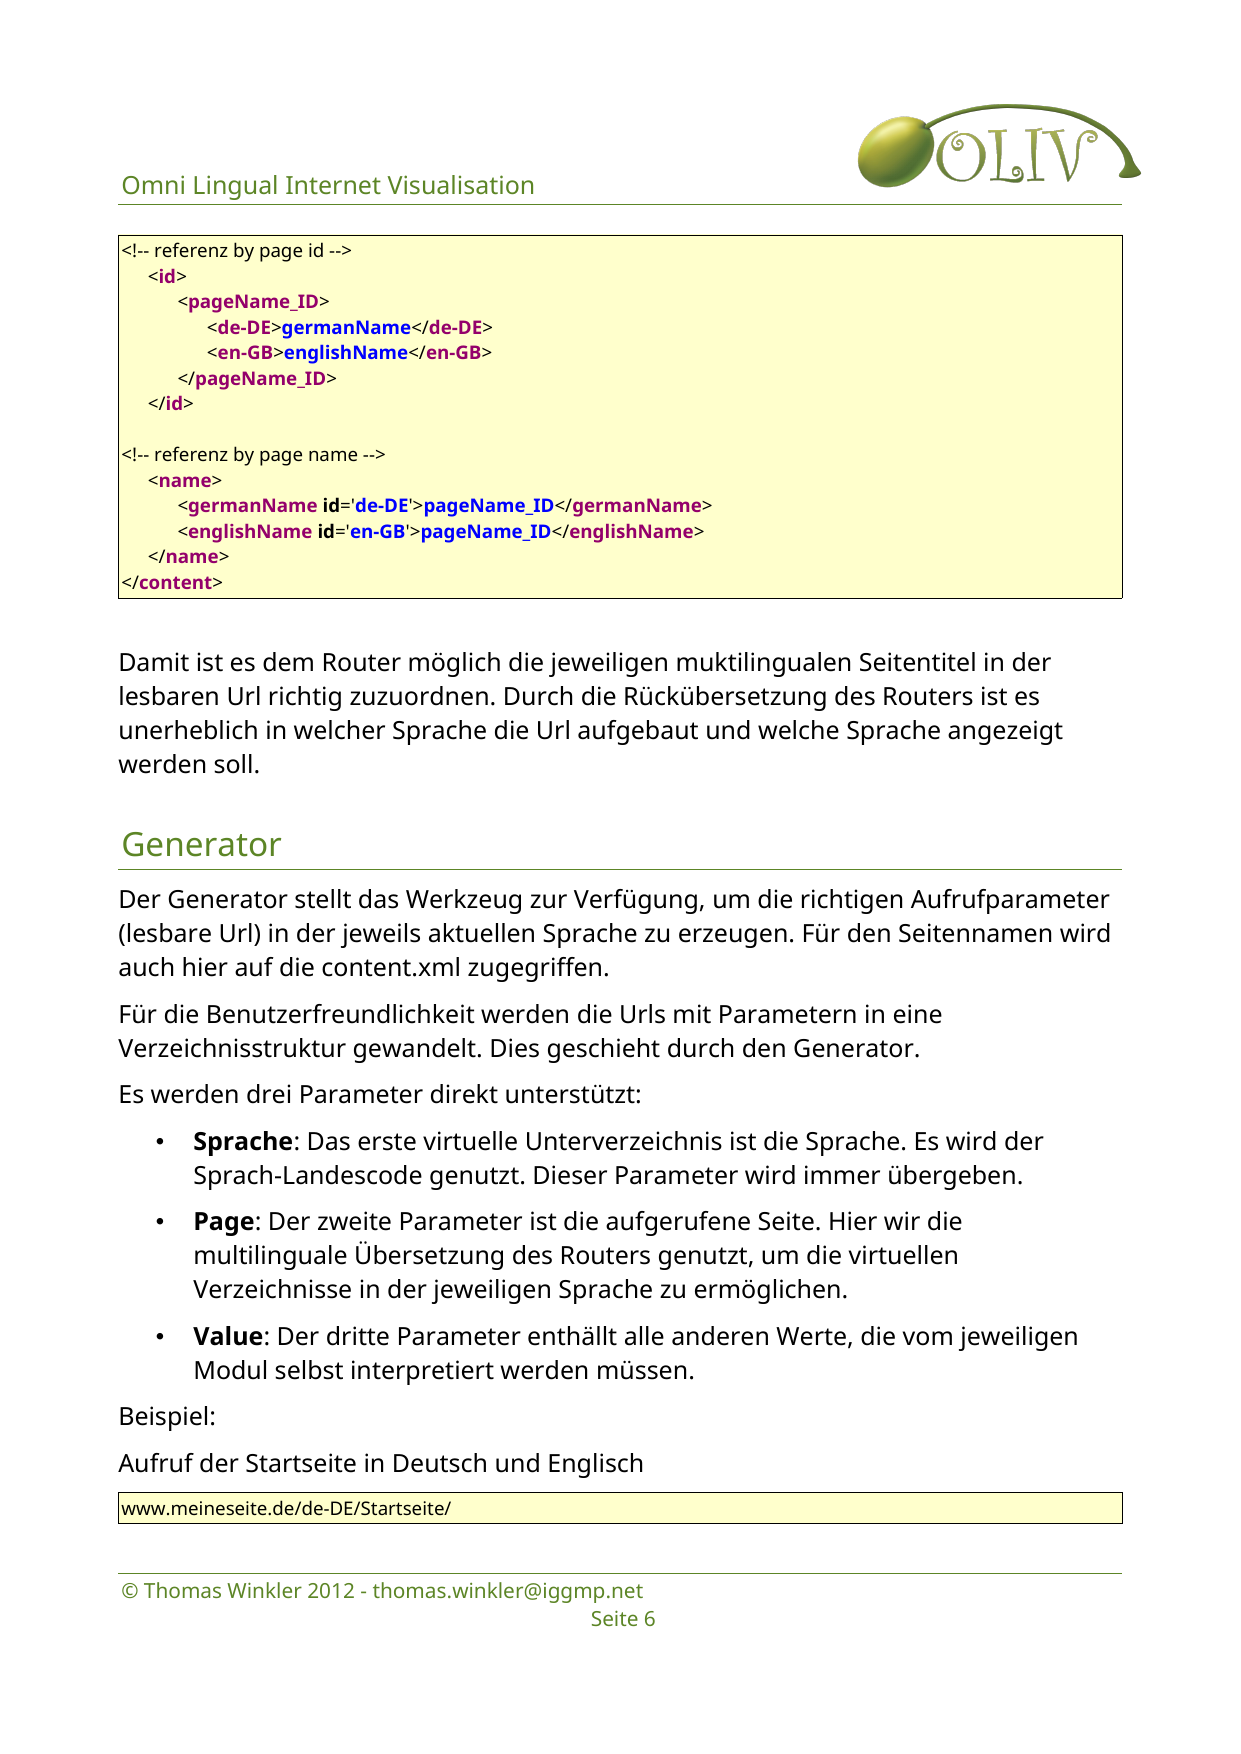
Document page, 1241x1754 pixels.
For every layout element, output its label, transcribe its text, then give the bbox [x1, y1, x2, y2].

text </content> [119, 566, 1122, 598]
text <pageName_ID> [119, 286, 1122, 311]
text Aufruf der Startseite in Deutsch und Englisch [118, 1446, 1122, 1479]
text <!-- referenz by page id --> [119, 236, 1122, 260]
text <englishName id='en-GB'>pageName_ID</englishName> [119, 515, 1122, 541]
text <id> [119, 260, 1122, 286]
text <de-DE>germanName</de-DE> [119, 311, 1122, 337]
text <germanName id='de-DE'>pageName_ID</germanName> [119, 490, 1122, 515]
text www.meineseite.de/de-DE/Startseite/ [119, 1493, 1122, 1523]
text Beispiel: [118, 1399, 1122, 1433]
text Damit ist es dem Router möglich die jeweiligen muktilingualen Seitentitel in der lesbaren Url richtig zuzuordnen. Durch die Rückübersetzung des Routers ist es unerheblich in welcher Sprache die Url aufgebaut und welche Sprache angezeigt werden soll. [118, 644, 1122, 781]
text </name> [119, 541, 1122, 566]
text <!-- referenz by page name --> [119, 439, 1122, 464]
text Für die Benutzerfreundlichkeit werden die Urls mit Parametern in eine Verzeichnisstruktur gewandelt. Dies geschieht durch den Generator. [118, 996, 1122, 1064]
text Es werden drei Parameter direkt unterstützt: [118, 1077, 1122, 1111]
subtitle Generator [118, 818, 1122, 869]
text </id> [119, 388, 1122, 413]
text <en-GB>englishName</en-GB> [119, 337, 1122, 362]
text </pageName_ID> [119, 362, 1122, 388]
text <name> [119, 464, 1122, 490]
list Page: Der zweite Parameter ist die aufgerufene Seite. Hier wir die multilinguale Übersetzung des Routers genutzt, um die virtuellen Verzeichnisse in der jeweiligen Sprache zu ermöglichen. [156, 1204, 1122, 1306]
list Sprache: Das erste virtuelle Unterverzeichnis ist die Sprache. Es wird der Sprach-Landescode genutzt. Dieser Parameter wird immer übergeben. [156, 1123, 1122, 1192]
text Der Generator stellt das Werkzeug zur Verfügung, um die richtigen Aufrufparameter (lesbare Url) in der jeweils aktuellen Sprache zu erzeugen. Für den Seitennamen wird auch hier auf die content.xml zugegriffen. [118, 882, 1122, 984]
list Value: Der dritte Parameter enthällt alle anderen Werte, die vom jeweiligen Modul selbst interpretiert werden müssen. [156, 1318, 1122, 1387]
picture [856, 100, 1144, 189]
